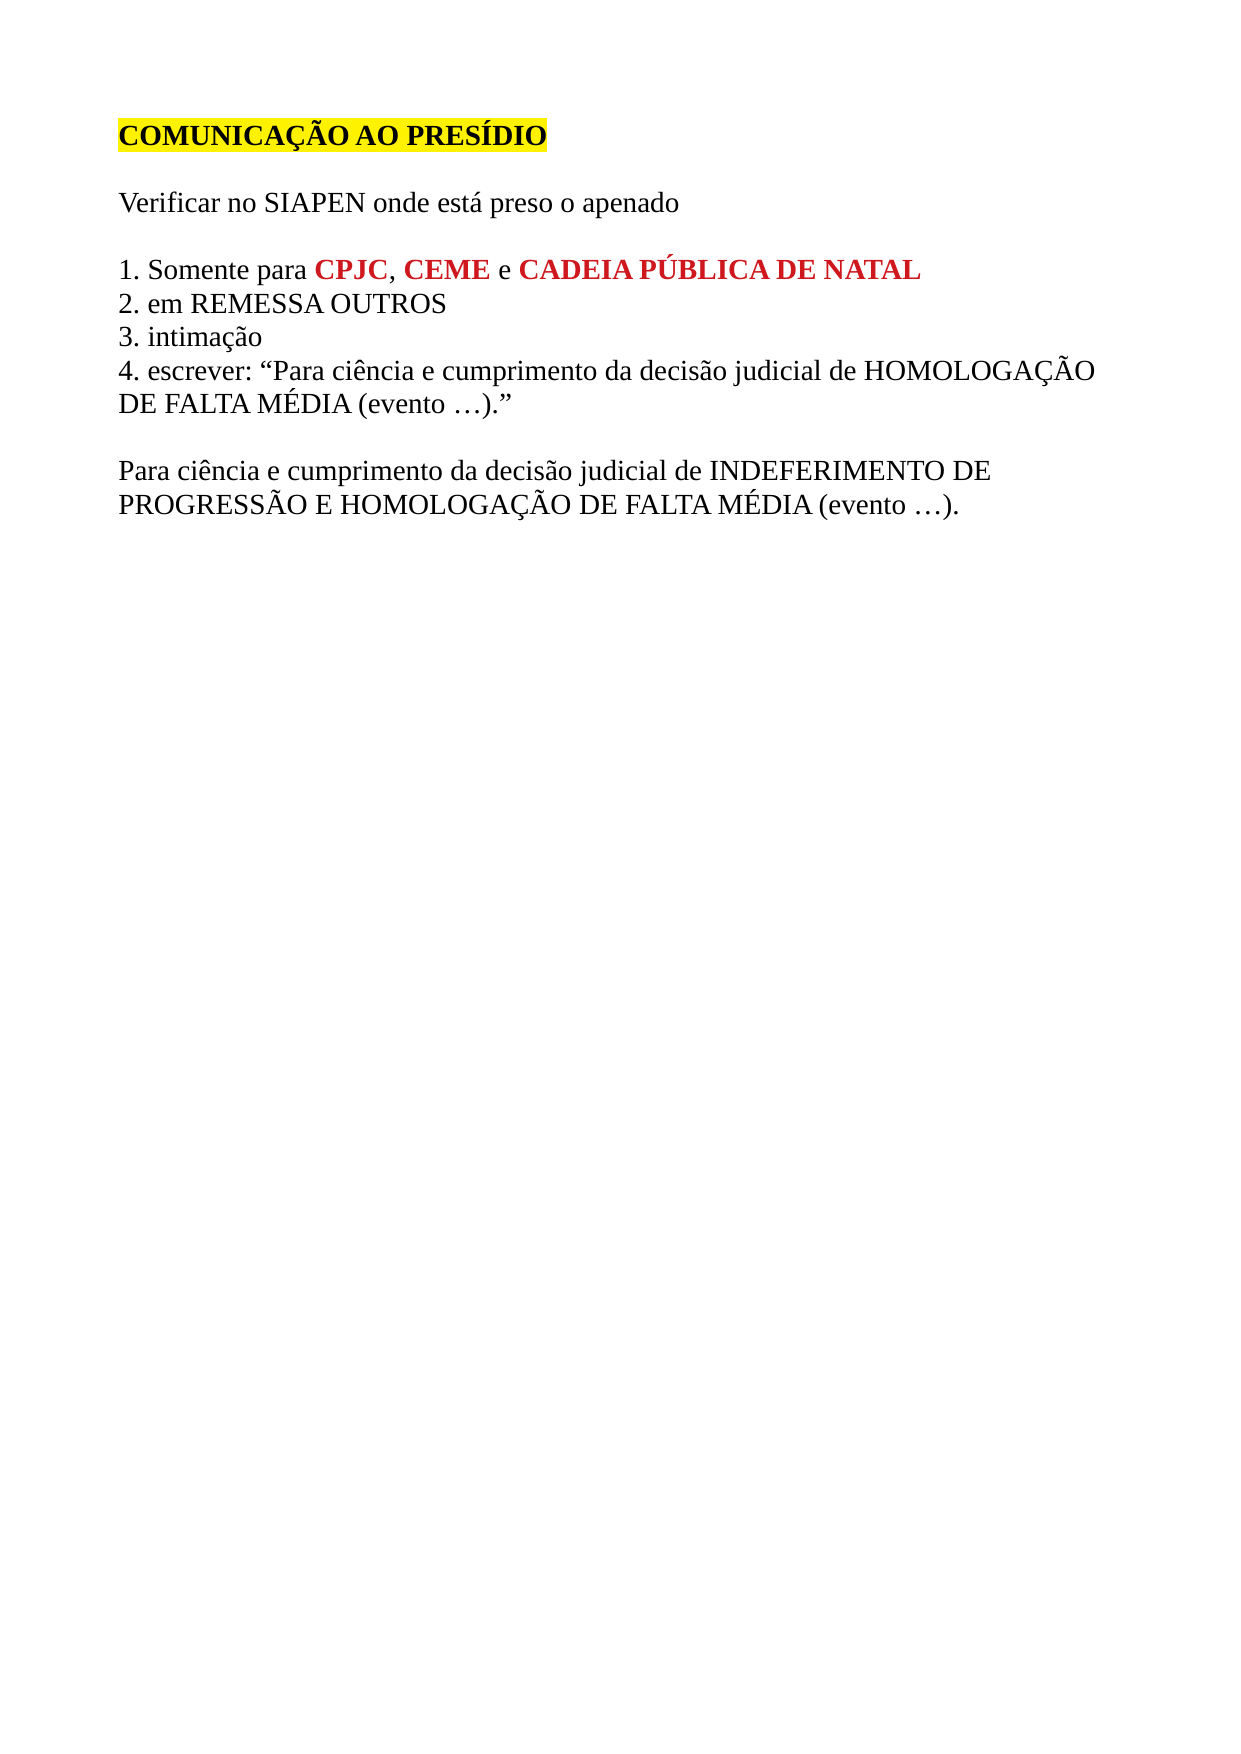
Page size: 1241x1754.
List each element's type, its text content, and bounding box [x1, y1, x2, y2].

text COMUNICAÇÃO AO PRESÍDIO [118, 118, 1122, 152]
text 3. intimação [118, 319, 1122, 353]
text 1. Somente para CPJC, CEME e CADEIA PÚBLICA DE NATAL [118, 252, 1122, 286]
text Para ciência e cumprimento da decisão judicial de INDEFERIMENTO DE PROGRESSÃO E HOMOLOGAÇÃO DE FALTA MÉDIA (evento …). [118, 453, 1122, 521]
text 2. em REMESSA OUTROS [118, 286, 1122, 319]
text Verificar no SIAPEN onde está preso o apenado [118, 185, 1122, 219]
text 4. escrever: “Para ciência e cumprimento da decisão judicial de HOMOLOGAÇÃO DE FALTA MÉDIA (evento …).” [118, 353, 1122, 420]
